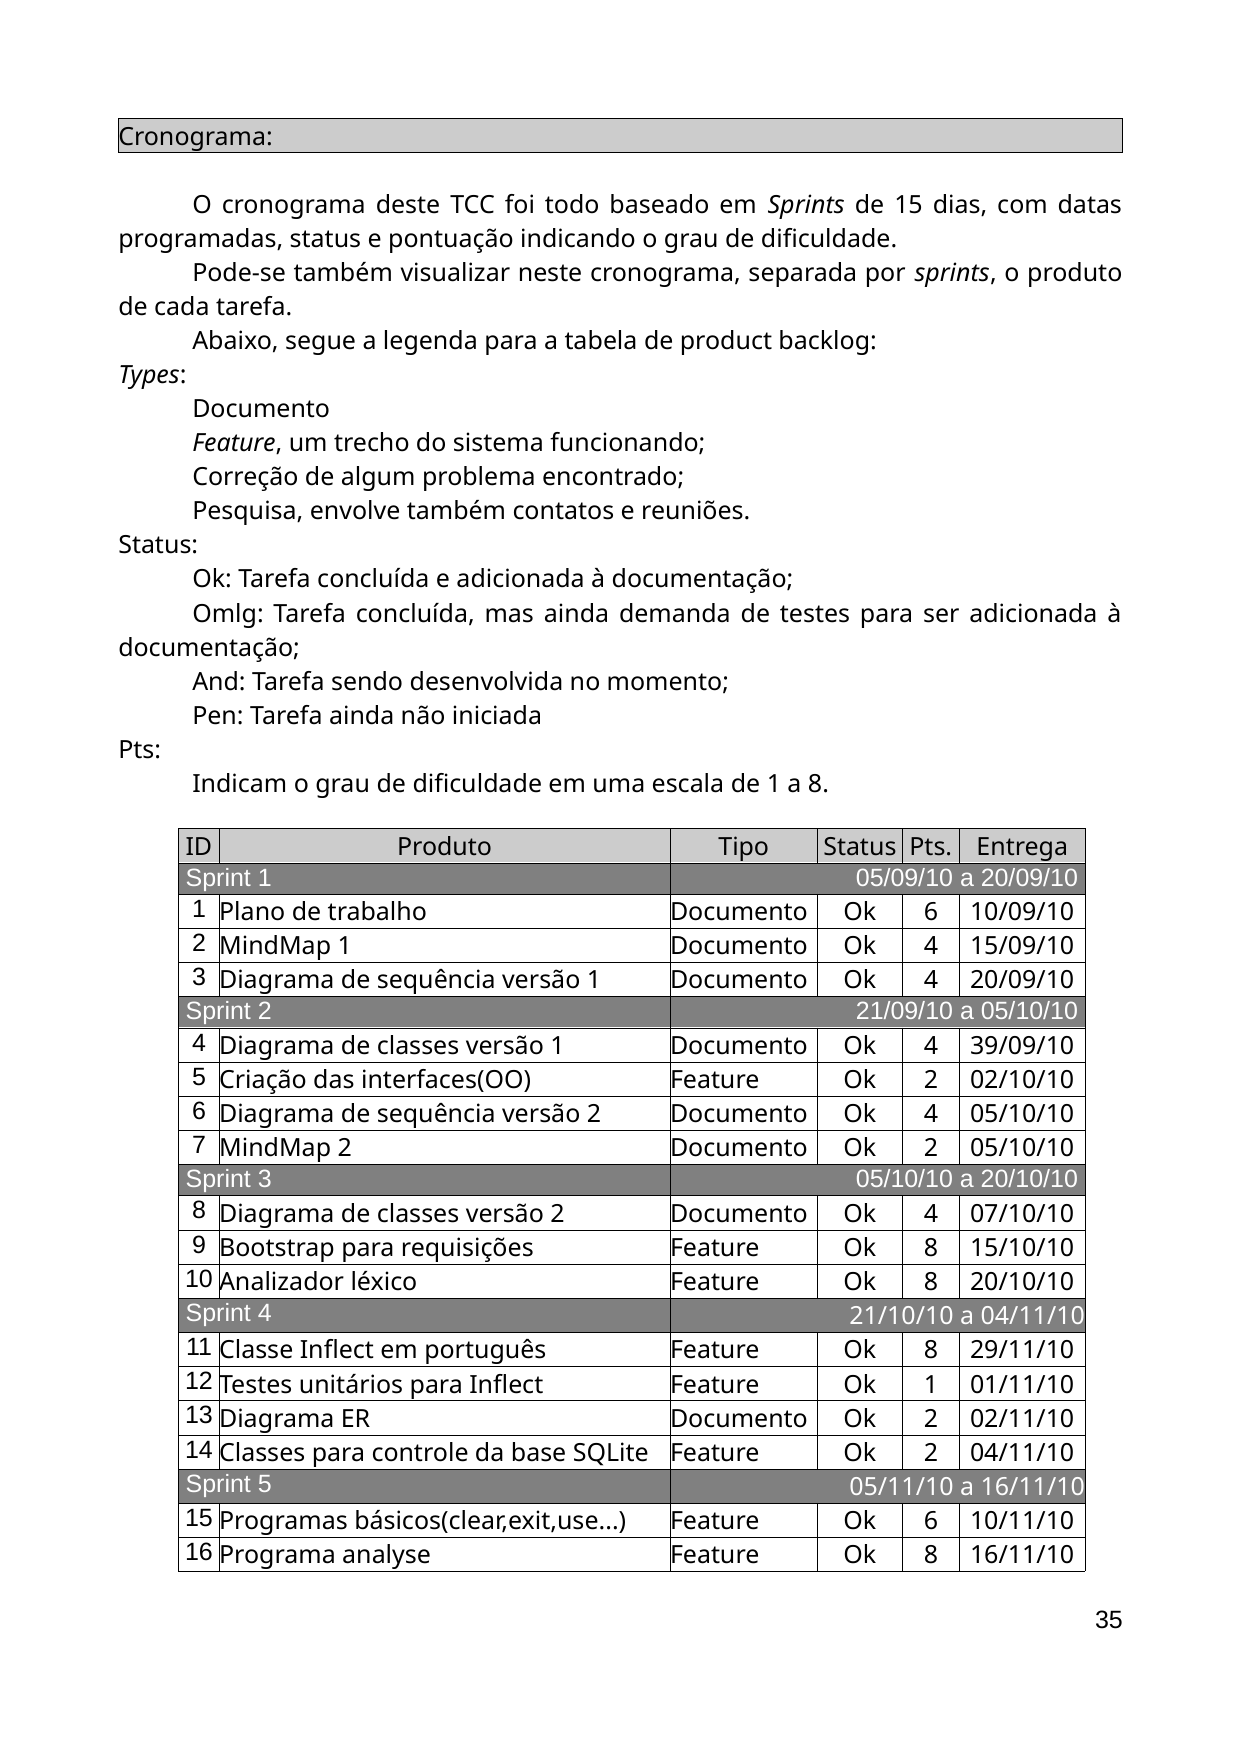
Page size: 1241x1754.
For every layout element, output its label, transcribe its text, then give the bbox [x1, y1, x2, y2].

table_cell Sprint 2 [179, 997, 670, 1027]
text Feature, um trecho do sistema funcionando; [118, 425, 1122, 459]
text Pesquisa, envolve também contatos e reuniões. [118, 493, 1122, 527]
text And: Tarefa sendo desenvolvida no momento; [118, 663, 1122, 697]
text Documento [118, 391, 1122, 425]
table_cell Sprint 3 [179, 1165, 670, 1195]
table_cell 14 [179, 1436, 219, 1469]
table_cell 15 [179, 1504, 219, 1537]
text Indicam o grau de dificuldade em uma escala de 1 a 8. [118, 766, 1122, 799]
table_cell 7 [179, 1131, 219, 1164]
table_cell 13 [179, 1401, 219, 1434]
table_cell 16 [179, 1538, 219, 1571]
table_cell 5 [179, 1063, 219, 1096]
text Status: [118, 527, 1122, 561]
table_cell 4 [179, 1029, 219, 1062]
table_cell 8 [179, 1196, 219, 1229]
text O cronograma deste TCC foi todo baseado em Sprints de 15 dias, com datas programadas, status e pontuação indicando o grau de dificuldade. [118, 186, 1122, 254]
table_cell 21/09/10 a 05/10/10 [671, 997, 1085, 1027]
table_cell 12 [179, 1367, 219, 1400]
table_cell 05/10/10 a 20/10/10 [671, 1165, 1085, 1195]
table_cell 3 [179, 963, 219, 996]
table_cell 2 [179, 929, 219, 962]
text Omlg: Tarefa concluída, mas ainda demanda de testes para ser adicionada à documentação; [118, 595, 1122, 663]
table_cell 9 [179, 1231, 219, 1264]
text Types: [118, 357, 1122, 391]
table_cell 10 [179, 1265, 219, 1298]
table_cell 6 [179, 1097, 219, 1130]
text Pode-se também visualizar neste cronograma, separada por sprints, o produto de cada tarefa. [118, 254, 1122, 323]
table_cell Sprint 1 [179, 864, 670, 894]
text Abaixo, segue a legenda para a tabela de product backlog: [118, 323, 1122, 357]
table_cell 05/09/10 a 20/09/10 [671, 864, 1085, 894]
text Ok: Tarefa concluída e adicionada à documentação; [118, 561, 1122, 595]
text Pts: [118, 731, 1122, 766]
text Pen: Tarefa ainda não iniciada [118, 697, 1122, 731]
text Correção de algum problema encontrado; [118, 459, 1122, 493]
table_cell Sprint 5 [179, 1470, 670, 1503]
table_cell 1 [179, 895, 219, 928]
table_cell Sprint 4 [179, 1299, 670, 1332]
table_cell 11 [179, 1333, 219, 1366]
